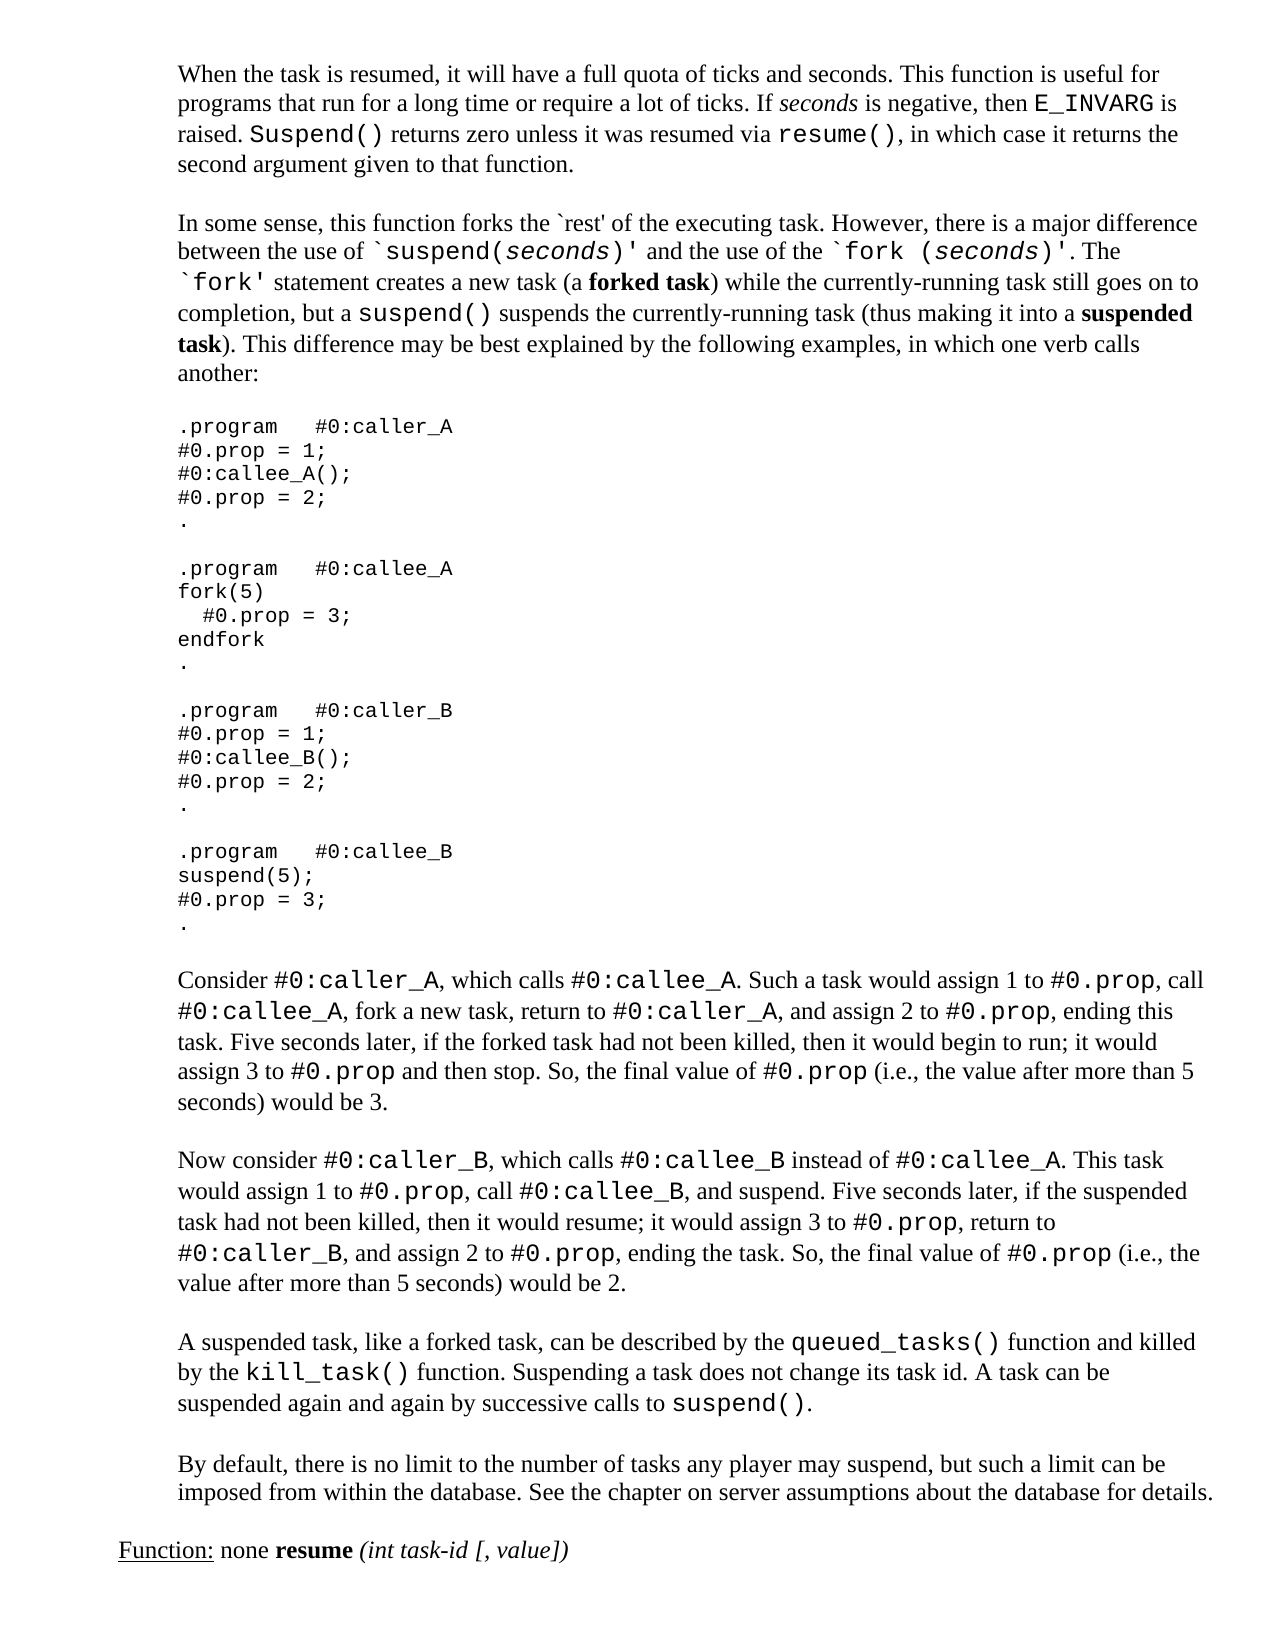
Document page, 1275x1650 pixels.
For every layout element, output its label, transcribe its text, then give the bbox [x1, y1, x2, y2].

subtitle Function: none resume (int task-id [, value]) [118, 1536, 1216, 1564]
list Now consider #0:caller_B, which calls #0:callee_B instead of #0:callee_A. This task would assign 1 to #0.prop, call #0:callee_B, and suspend. Five seconds later, if the suspended task had not been killed, then it would resume; it would assign 3 to #0.prop, return to #0:caller_B, and assign 2 to #0.prop, ending the task. So, the final value of #0.prop (i.e., the value after more than 5 seconds) would be 2. [177, 1145, 1216, 1297]
list A suspended task, like a forked task, can be described by the queued_tasks() function and killed by the kill_task() function. Suspending a task does not change its task id. A task can be suspended again and again by successive calls to suspend(). [177, 1327, 1216, 1419]
text .program #0:callee_B [177, 842, 1216, 865]
text .program #0:callee_A [177, 558, 1216, 581]
text endfork [177, 629, 1216, 652]
text . [177, 652, 1216, 676]
text #0.prop = 3; [177, 889, 1216, 912]
text fork(5) [177, 581, 1216, 605]
text #0.prop = 1; [177, 723, 1216, 747]
text .program #0:caller_B [177, 700, 1216, 723]
text #0.prop = 1; [177, 439, 1216, 463]
text #0:callee_A(); [177, 463, 1216, 487]
list By default, there is no limit to the number of tasks any player may suspend, but such a limit can be imposed from within the database. See the chapter on server assumptions about the database for details. [177, 1449, 1216, 1506]
text #0.prop = 2; [177, 487, 1216, 511]
text .program #0:caller_A [177, 416, 1216, 439]
text . [177, 912, 1216, 936]
list In some sense, this function forks the `rest' of the executing task. However, there is a major difference between the use of `suspend(seconds)' and the use of the `fork (seconds)'. The `fork' statement creates a new task (a forked task) while the currently-running task still goes on to completion, but a suspend() suspends the currently-running task (thus making it into a suspended task). This difference may be best explained by the following examples, in which one verb calls another: [177, 208, 1216, 386]
list Consider #0:caller_A, which calls #0:callee_A. Such a task would assign 1 to #0.prop, call #0:callee_A, fork a new task, return to #0:caller_A, and assign 2 to #0.prop, ending this task. Five seconds later, if the forked task had not been killed, then it would begin to run; it would assign 3 to #0.prop and then stop. So, the final value of #0.prop (i.e., the value after more than 5 seconds) would be 3. [177, 966, 1216, 1116]
text . [177, 511, 1216, 534]
text suspend(5); [177, 865, 1216, 889]
list When the task is resumed, it will have a full quota of ticks and seconds. This function is useful for programs that run for a long time or require a lot of ticks. If seconds is negative, then E_INVARG is raised. Suspend() returns zero unless it was resumed via resume(), in which case it returns the second argument given to that function. [177, 59, 1216, 178]
text . [177, 794, 1216, 818]
text #0.prop = 3; [177, 605, 1216, 629]
text #0.prop = 2; [177, 771, 1216, 794]
text #0:callee_B(); [177, 747, 1216, 771]
